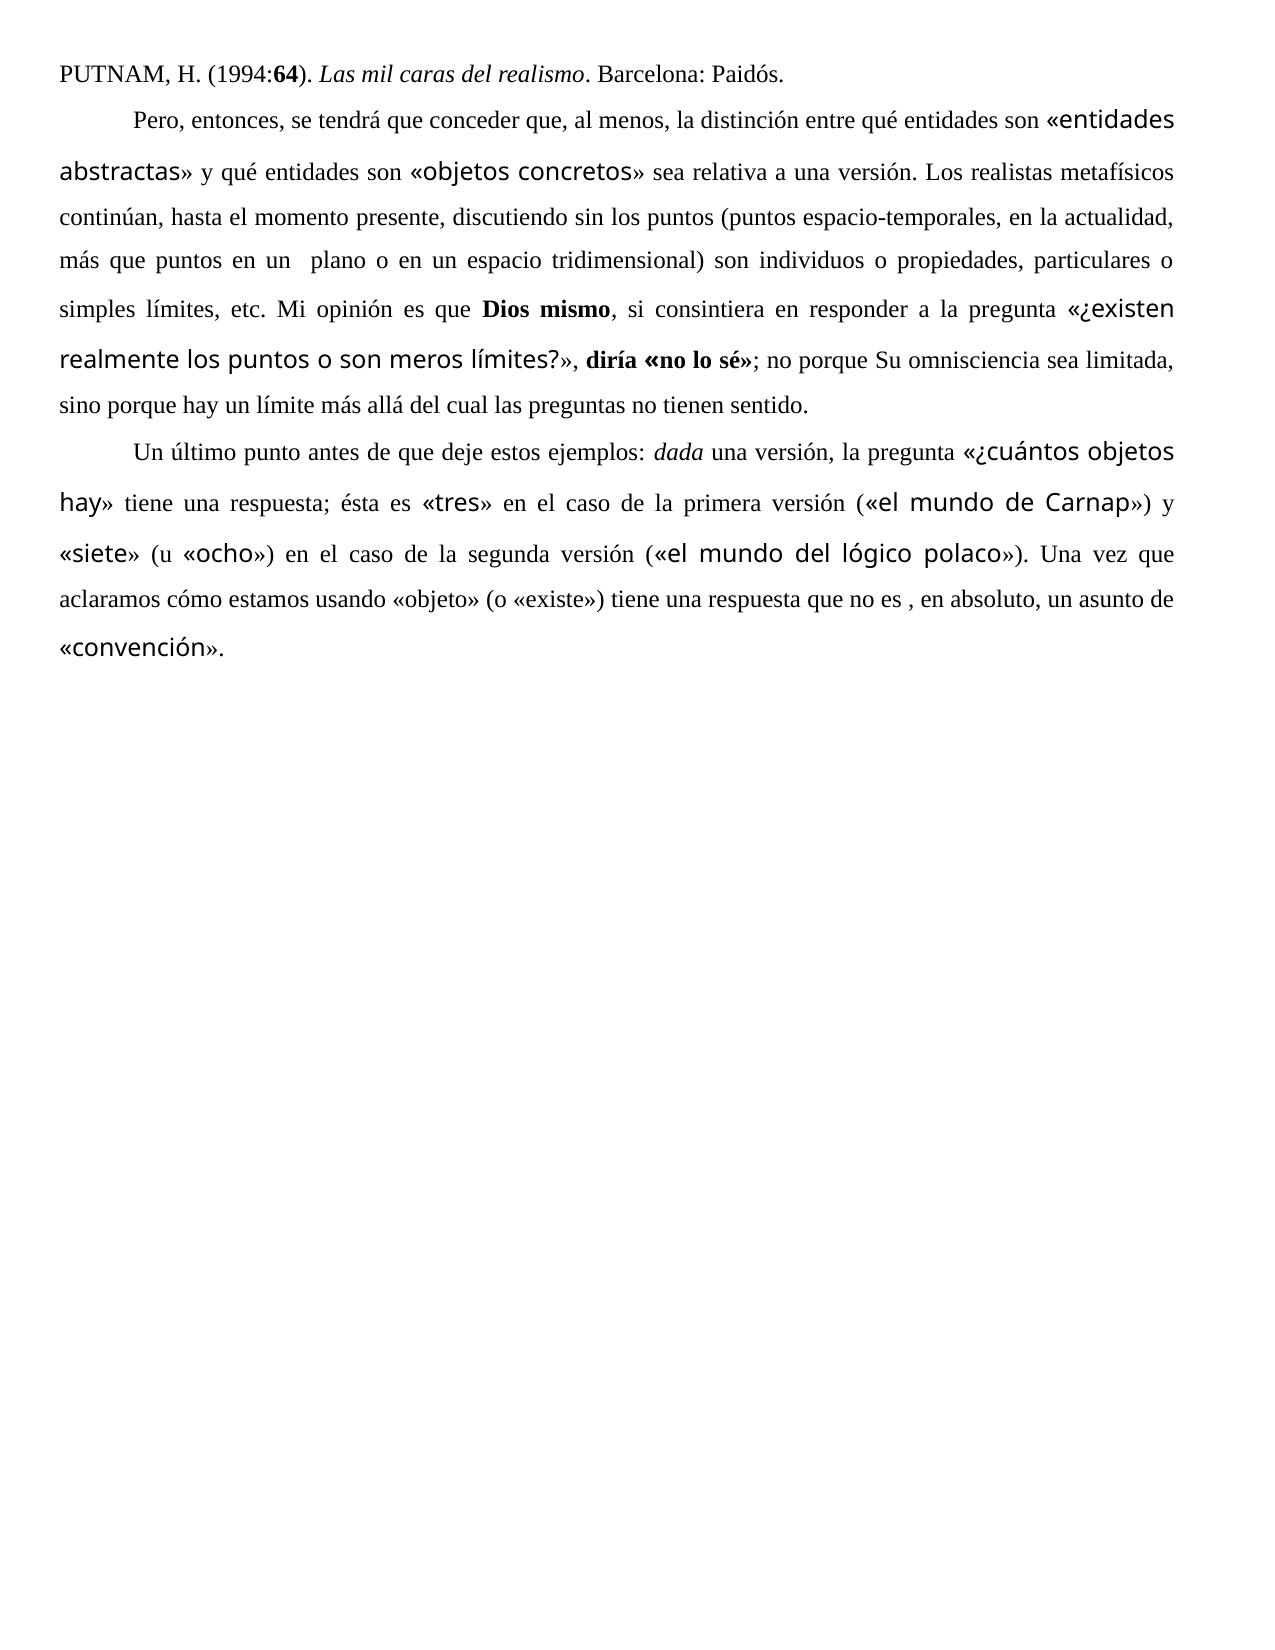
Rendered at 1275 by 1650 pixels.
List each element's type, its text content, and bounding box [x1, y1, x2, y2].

text PUTNAM, H. (1994:64). Las mil caras del realismo. Barcelona: Paidós. [59, 59, 1174, 88]
text Pero, entonces, se tendrá que conceder que, al menos, la distinción entre qué entidades son «entidades abstractas» y qué entidades son «objetos concretos» sea relativa a una versión. Los realistas metafísicos continúan, hasta el momento presente, discutiendo sin los puntos (puntos espacio-temporales, en la actualidad, más que puntos en un plano o en un espacio tridimensional) son individuos o propiedades, particulares o simples límites, etc. Mi opinión es que Dios mismo, si consintiera en responder a la pregunta «¿existen realmente los puntos o son meros límites?», diría «no lo sé»; no porque Su omnisciencia sea limitada, sino porque hay un límite más allá del cual las preguntas no tienen sentido. [59, 102, 1174, 419]
text Un último punto antes de que deje estos ejemplos: dada una versión, la pregunta «¿cuántos objetos hay» tiene una respuesta; ésta es «tres» en el caso de la primera versión («el mundo de Carnap») y «siete» (u «ocho») en el caso de la segunda versión («el mundo del lógico polaco»). Una vez que aclaramos cómo estamos usando «objeto» (o «existe») tiene una respuesta que no es , en absoluto, un asunto de «convención». [59, 433, 1174, 663]
